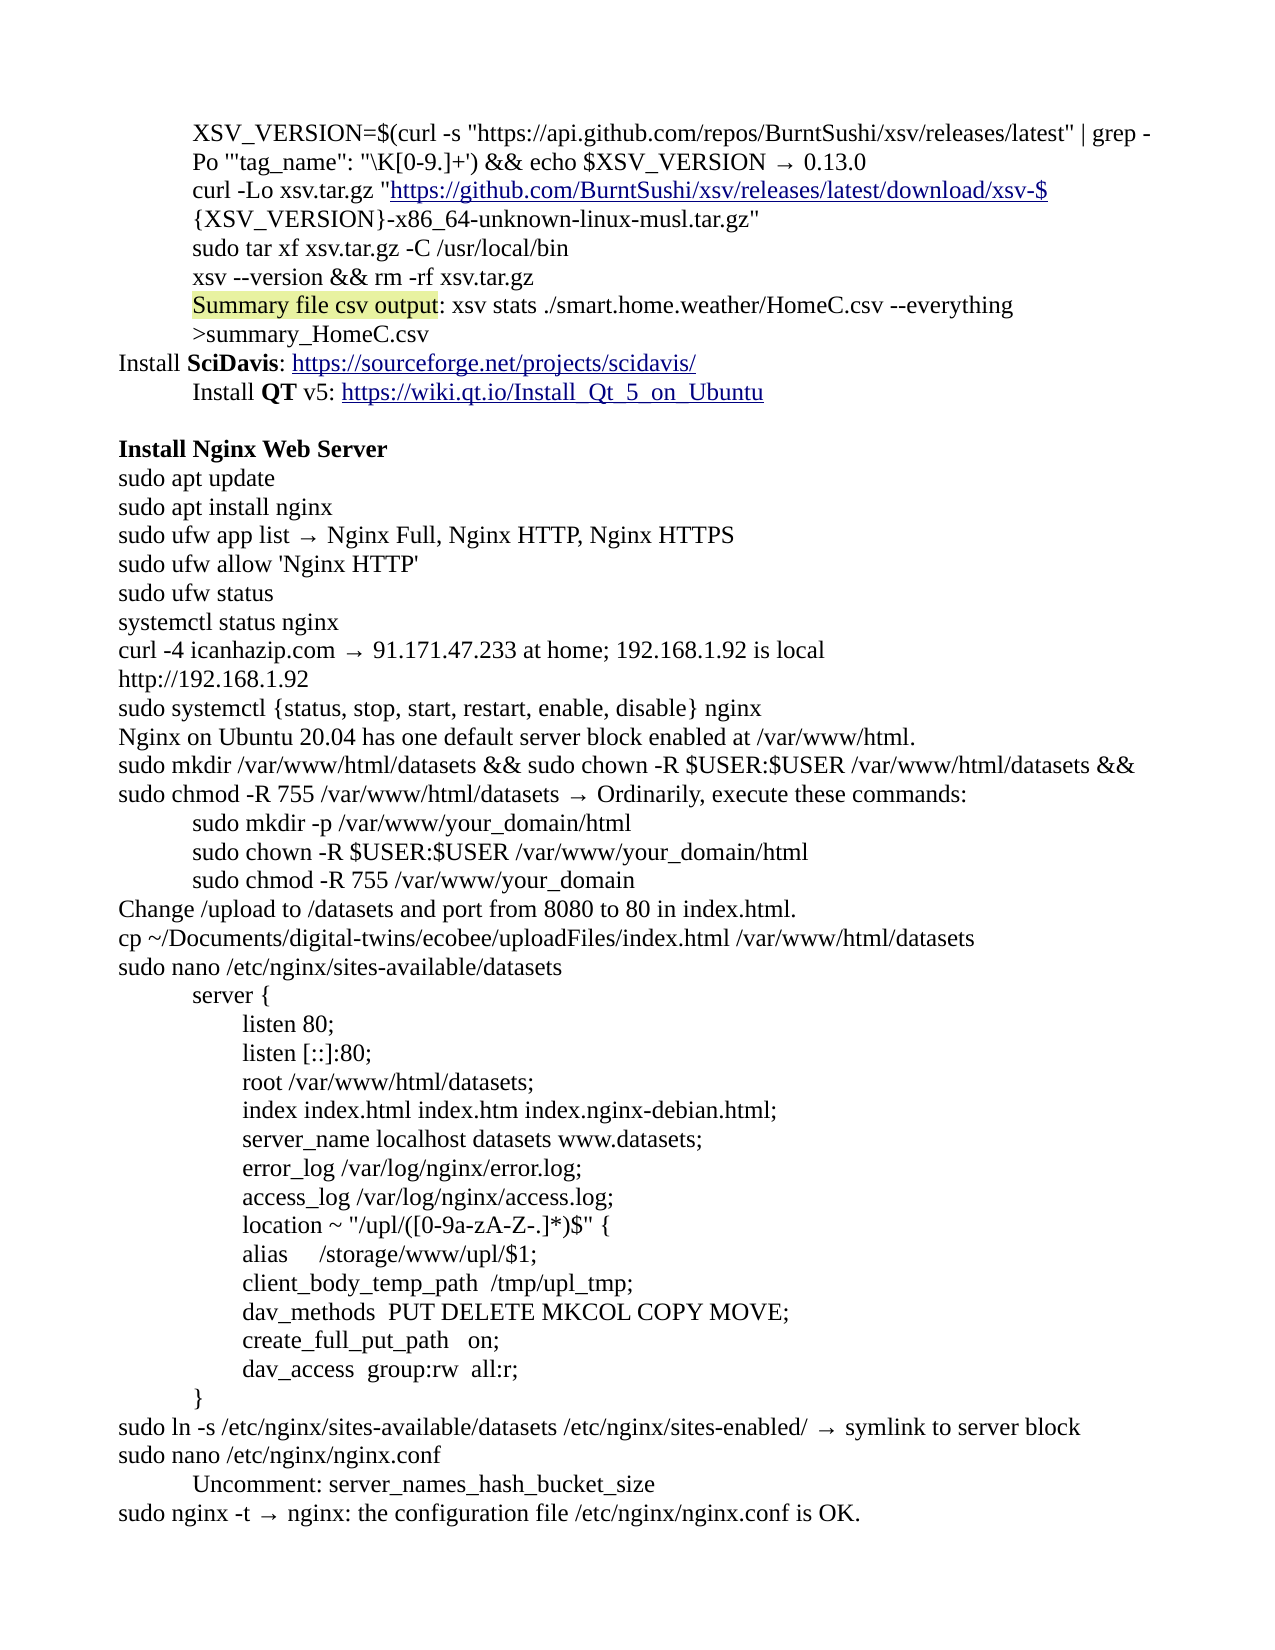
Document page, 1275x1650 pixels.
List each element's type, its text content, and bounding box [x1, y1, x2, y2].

text sudo ufw allow 'Nginx HTTP' [118, 549, 1157, 578]
text systemctl status nginx [118, 607, 1157, 636]
text sudo nano /etc/nginx/sites-available/datasets [118, 952, 1157, 981]
text sudo systemctl {status, stop, start, restart, enable, disable} nginx [118, 693, 1157, 722]
text root /var/www/html/datasets; [192, 1067, 1157, 1096]
text Uncomment: server_names_hash_bucket_size [118, 1469, 1157, 1498]
text access_log /var/log/nginx/access.log; [192, 1182, 1157, 1211]
text Install SciDavis: https://sourceforge.net/projects/scidavis/ [118, 348, 1157, 377]
text listen 80; [192, 1009, 1157, 1038]
text sudo ufw app list → Nginx Full, Nginx HTTP, Nginx HTTPS [118, 521, 1157, 549]
text Summary file csv output: xsv stats ./smart.home.weather/HomeC.csv --everything >summary_HomeC.csv [192, 291, 1157, 348]
text Install Nginx Web Server [118, 434, 1157, 463]
text cp ~/Documents/digital-twins/ecobee/uploadFiles/index.html /var/www/html/datasets [118, 923, 1157, 952]
text sudo ln -s /etc/nginx/sites-available/datasets /etc/nginx/sites-enabled/ → symlink to server block [118, 1412, 1157, 1441]
text http://192.168.1.92 [118, 664, 1157, 693]
text dav_access group:rw all:r; [192, 1354, 1157, 1383]
text client_body_temp_path /tmp/upl_tmp; [192, 1268, 1157, 1297]
text server { [192, 981, 1157, 1009]
text sudo apt update [118, 463, 1157, 492]
text listen [::]:80; [192, 1038, 1157, 1067]
text sudo mkdir /var/www/html/datasets && sudo chown -R $USER:$USER /var/www/html/datasets && sudo chmod -R 755 /var/www/html/datasets → Ordinarily, execute these commands: [118, 751, 1157, 808]
text sudo chown -R $USER:$USER /var/www/your_domain/html [192, 837, 1157, 866]
text Nginx on Ubuntu 20.04 has one default server block enabled at /var/www/html. [118, 722, 1157, 751]
text sudo nano /etc/nginx/nginx.conf [118, 1441, 1157, 1469]
text create_full_put_path on; [192, 1326, 1157, 1354]
text curl -Lo xsv.tar.gz "https://github.com/BurntSushi/xsv/releases/latest/download/xsv-${XSV_VERSION}-x86_64-unknown-linux-musl.tar.gz" [192, 176, 1157, 233]
text Install QT v5: https://wiki.qt.io/Install_Qt_5_on_Ubuntu [118, 377, 1157, 406]
text alias /storage/www/upl/$1; [192, 1239, 1157, 1268]
text } [118, 1383, 1157, 1412]
text server_name localhost datasets www.datasets; [192, 1124, 1157, 1153]
text sudo mkdir -p /var/www/your_domain/html [192, 808, 1157, 837]
text sudo apt install nginx [118, 492, 1157, 521]
text sudo nginx -t → nginx: the configuration file /etc/nginx/nginx.conf is OK. [118, 1498, 1157, 1527]
text location ~ "/upl/([0-9a-zA-Z-.]*)$" { [192, 1211, 1157, 1239]
text Change /upload to /datasets and port from 8080 to 80 in index.html. [118, 894, 1157, 923]
text sudo tar xf xsv.tar.gz -C /usr/local/bin [192, 233, 1157, 262]
text curl -4 icanhazip.com → 91.171.47.233 at home; 192.168.1.92 is local [118, 636, 1157, 664]
text dav_methods PUT DELETE MKCOL COPY MOVE; [192, 1297, 1157, 1326]
text XSV_VERSION=$(curl -s "https://api.github.com/repos/BurntSushi/xsv/releases/latest" | grep -Po '"tag_name": "\K[0-9.]+') && echo $XSV_VERSION → 0.13.0 [192, 118, 1157, 176]
text xsv --version && rm -rf xsv.tar.gz [192, 262, 1157, 291]
text index index.html index.htm index.nginx-debian.html; [192, 1096, 1157, 1124]
text sudo ufw status [118, 578, 1157, 607]
text sudo chmod -R 755 /var/www/your_domain [192, 866, 1157, 894]
text error_log /var/log/nginx/error.log; [192, 1153, 1157, 1182]
